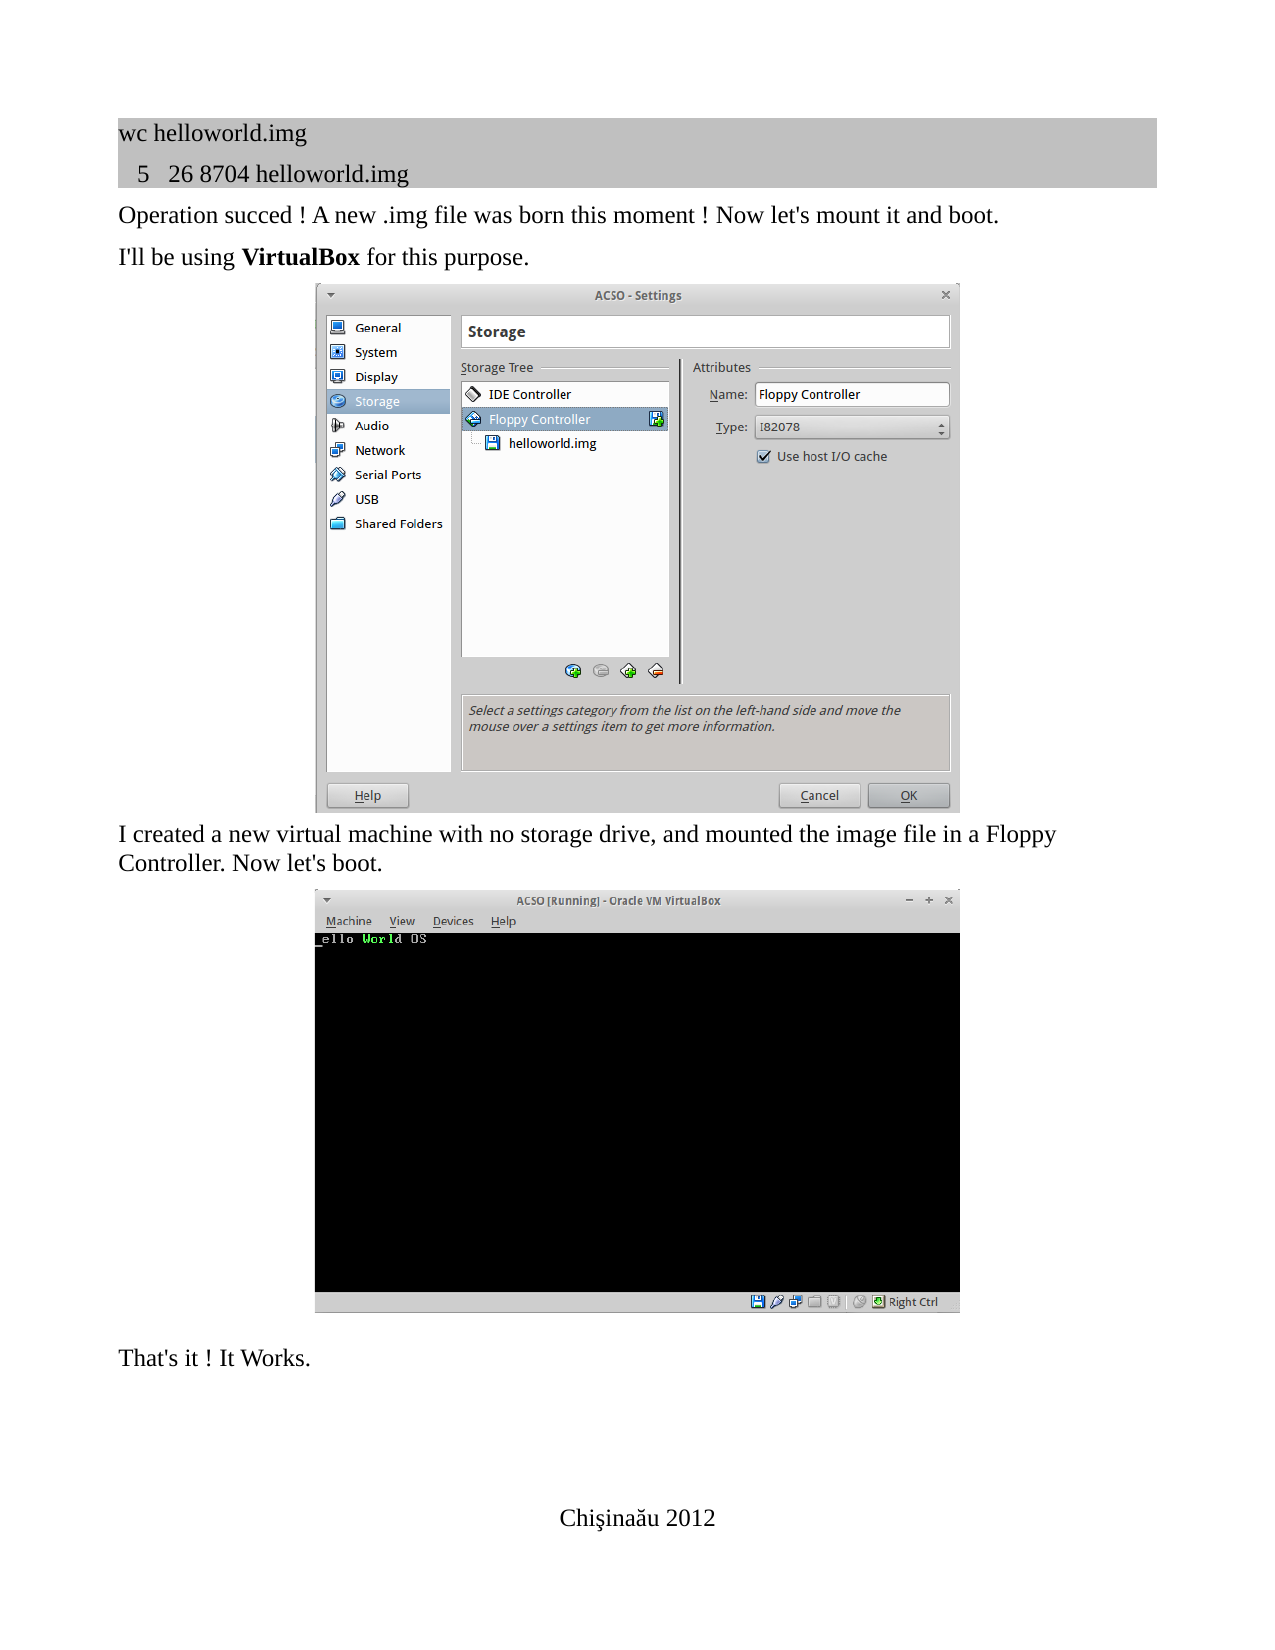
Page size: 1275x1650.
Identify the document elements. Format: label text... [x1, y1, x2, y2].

text Operation succed ! A new .img file was born this moment ! Now let's mount it and boot. [118, 201, 1157, 229]
picture [314, 889, 960, 1313]
picture [315, 283, 960, 813]
text 5 26 8704 helloworld.img [118, 159, 1157, 188]
text That's it ! It Works. [118, 1343, 1157, 1372]
text I created a new virtual machine with no storage drive, and mounted the image file in a Floppy Controller. Now let's boot. [118, 819, 1157, 877]
text I'll be using VirtualBox for this purpose. [118, 242, 1157, 271]
text wc helloworld.img [118, 118, 1157, 147]
